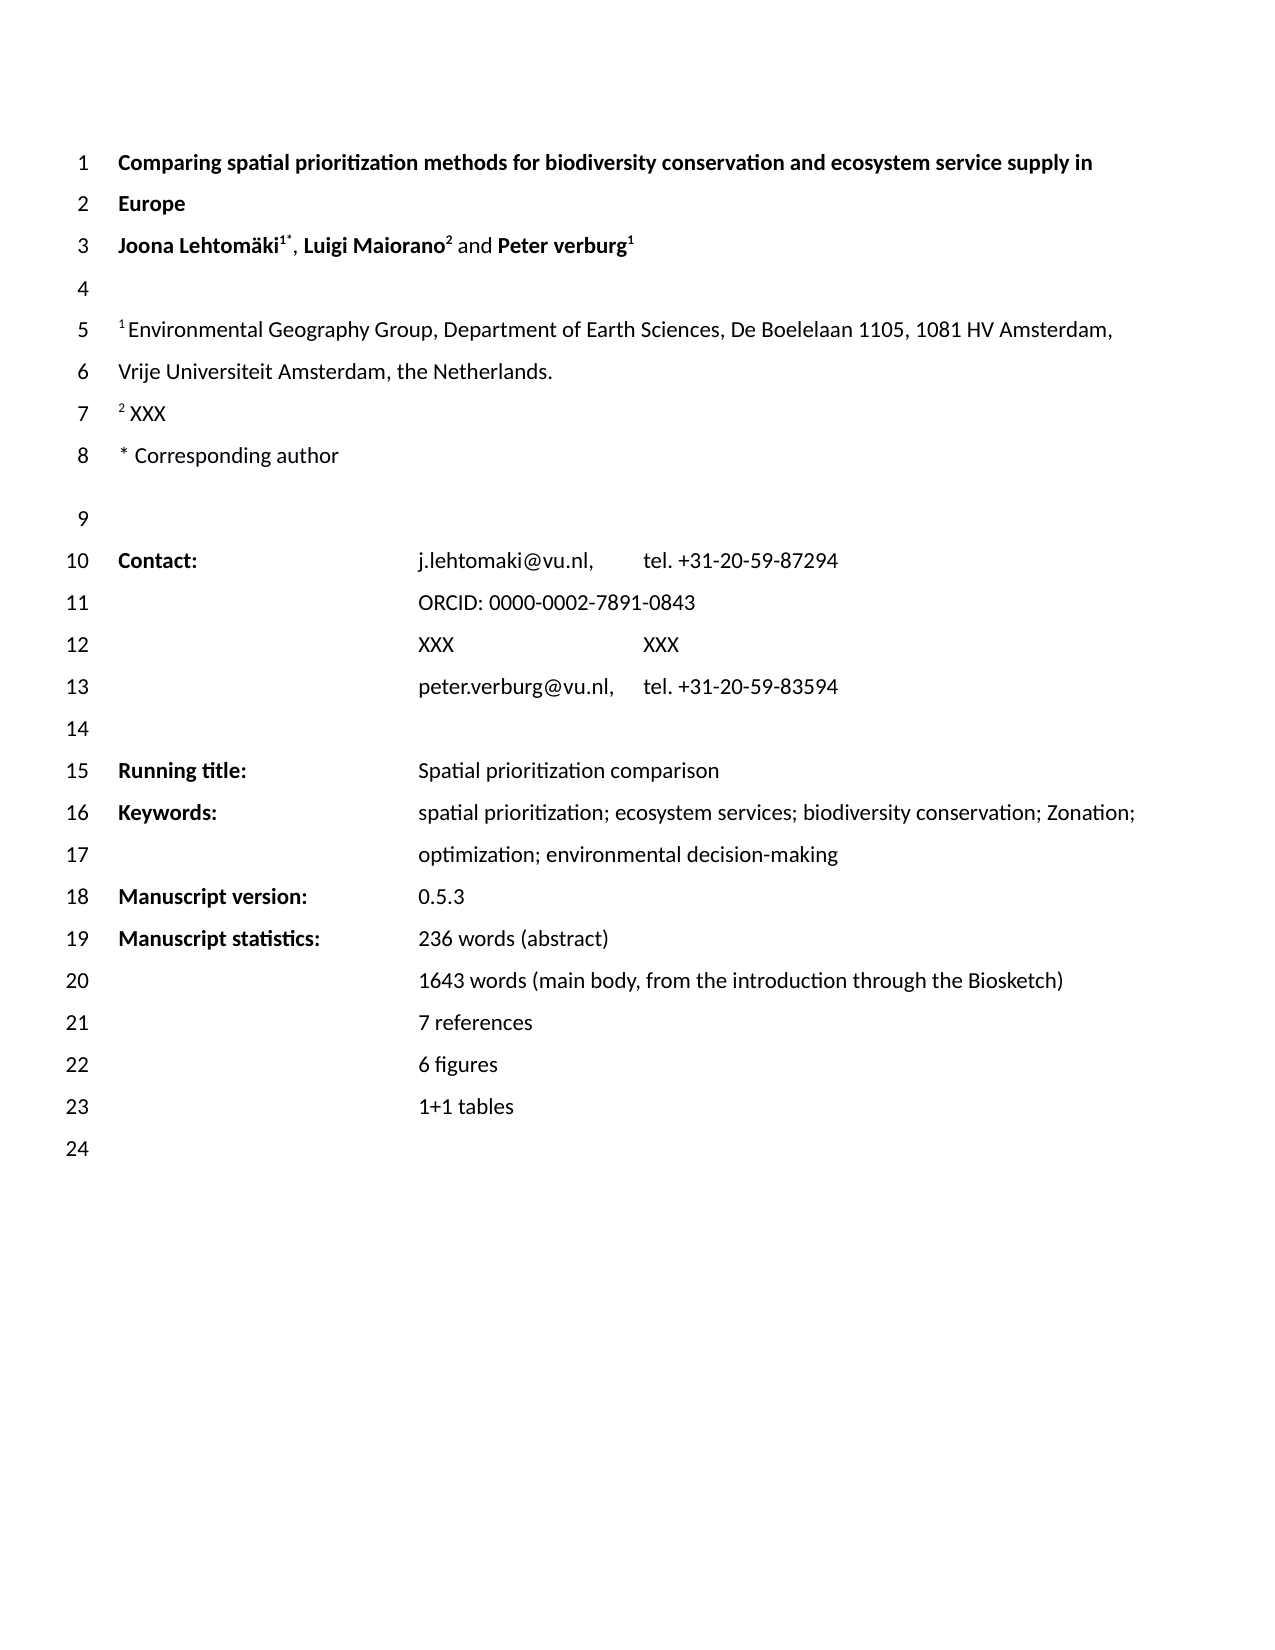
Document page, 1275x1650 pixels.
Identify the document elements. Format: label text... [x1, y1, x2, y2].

text Keywords: spatial prioritization; ecosystem services; biodiversity conservation; Zonation; optimization; environmental decision-making [118, 798, 1157, 868]
text Joona Lehtomäki1*, Luigi Maiorano2 and Peter verburg1 [118, 232, 1157, 259]
text XXX XXX [118, 630, 1157, 658]
text Contact: j.lehtomaki@vu.nl, tel. +31-20-59-87294 ORCID: 0000-0002-7891-0843 [118, 546, 1157, 616]
text Manuscript version: 0.5.3 [118, 882, 1157, 910]
text Manuscript statistics: 236 words (abstract) 1643 words (main body, from the introduction through the Biosketch) 7 references 6 figures 1+1 tables [118, 924, 1157, 1120]
text * Corresponding author [118, 441, 1157, 469]
text Running title: Spatial prioritization comparison [118, 756, 1157, 784]
text 1 Environmental Geography Group, Department of Earth Sciences, De Boelelaan 1105, 1081 HV Amsterdam, Vrije Universiteit Amsterdam, the Netherlands. [118, 316, 1157, 386]
text peter.verburg@vu.nl, tel. +31-20-59-83594 [118, 672, 1157, 700]
text Comparing spatial prioritization methods for biodiversity conservation and ecosystem service supply in Europe [118, 148, 1157, 218]
text 2 XXX [118, 399, 1157, 427]
